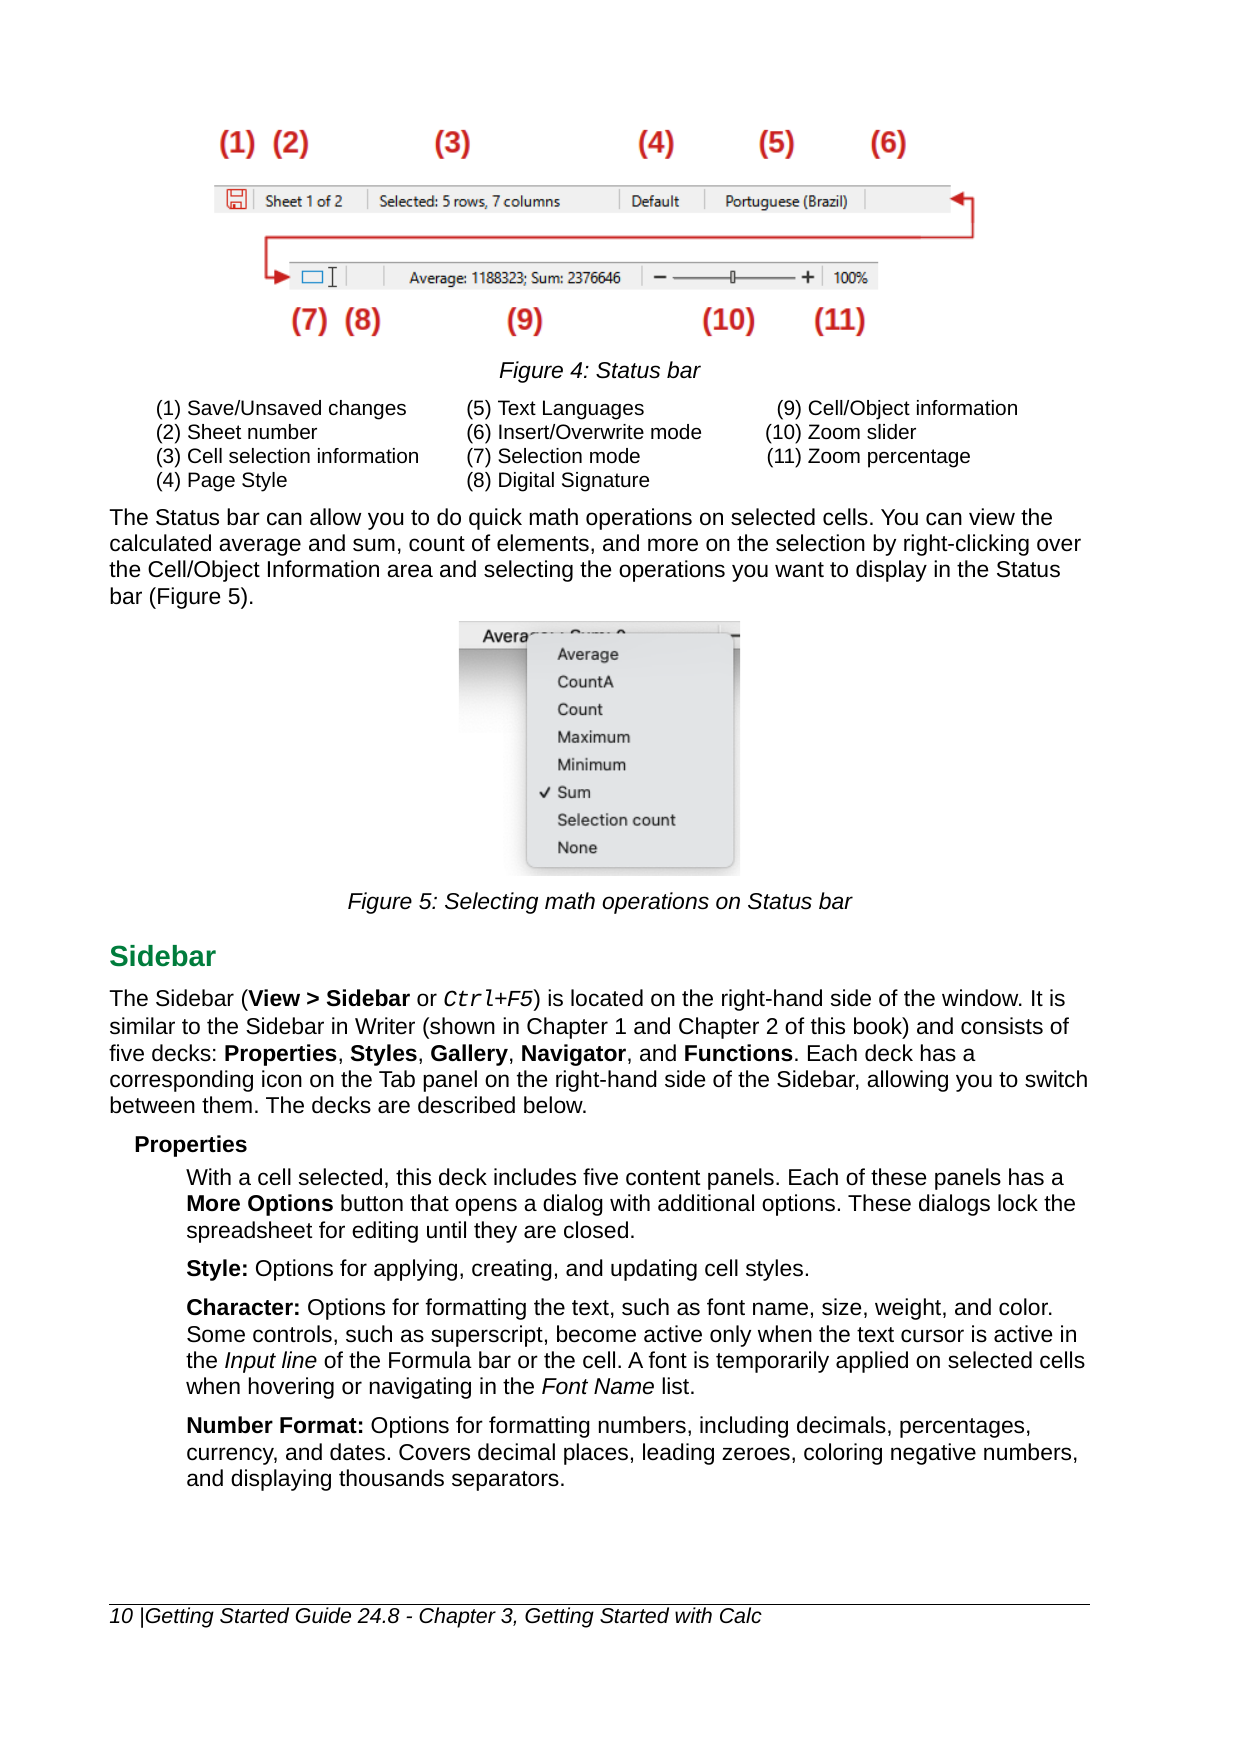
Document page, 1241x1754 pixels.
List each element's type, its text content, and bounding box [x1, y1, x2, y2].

text Number Format: Options for formatting numbers, including decimals, percentages, currency, and dates. Covers decimal places, leading zeroes, coloring negative numbers, and displaying thousands separators. [186, 1412, 1090, 1491]
text With a cell selected, this deck includes five content panels. Each of these panels has a More Options button that opens a dialog with additional options. These dialogs lock the spreadsheet for editing until they are closed. [186, 1164, 1090, 1243]
table_header Save/Unsaved changes Sheet number Cell selection information Page Style [134, 396, 444, 492]
table_header Text Languages Insert/Overwrite mode Selection mode Digital Signature [444, 396, 754, 492]
table_header Cell/Object information Zoom slider Zoom percentage [755, 396, 1065, 492]
picture [458, 621, 741, 876]
text The Status bar can allow you to do quick math operations on selected cells. You can view the calculated average and sum, count of elements, and more on the selection by right-clicking over the Cell/Object Information area and selecting the operations you want to display in the Status bar (Figure 5). [109, 504, 1090, 609]
text Figure 4: Status bar [209, 357, 990, 384]
subtitle Sidebar [109, 939, 1090, 973]
text Properties [134, 1131, 1090, 1158]
text Style: Options for applying, creating, and updating cell styles. [186, 1255, 1090, 1282]
list The Sidebar (View > Sidebar or Ctrl+F5) is located on the right-hand side of the window. It is similar to the Sidebar in Writer (shown in Chapter 1 and Chapter 2 of this book) and consists of five decks: Properties, Styles, Gallery, Navigator, and Functions. Each deck has a corresponding icon on the Tab panel on the right-hand side of the Sidebar, allowing you to switch between them. The decks are described below. [109, 985, 1090, 1119]
picture [208, 121, 990, 345]
text Character: Options for formatting the text, such as font name, size, weight, and color. Some controls, such as superscript, become active only when the text cursor is active in the Input line of the Formula bar or the cell. A font is temporarily applied on selected cells when hovering or navigating in the Font Name list. [186, 1294, 1090, 1400]
text Figure 5: Selecting math operations on Status bar [347, 888, 852, 914]
